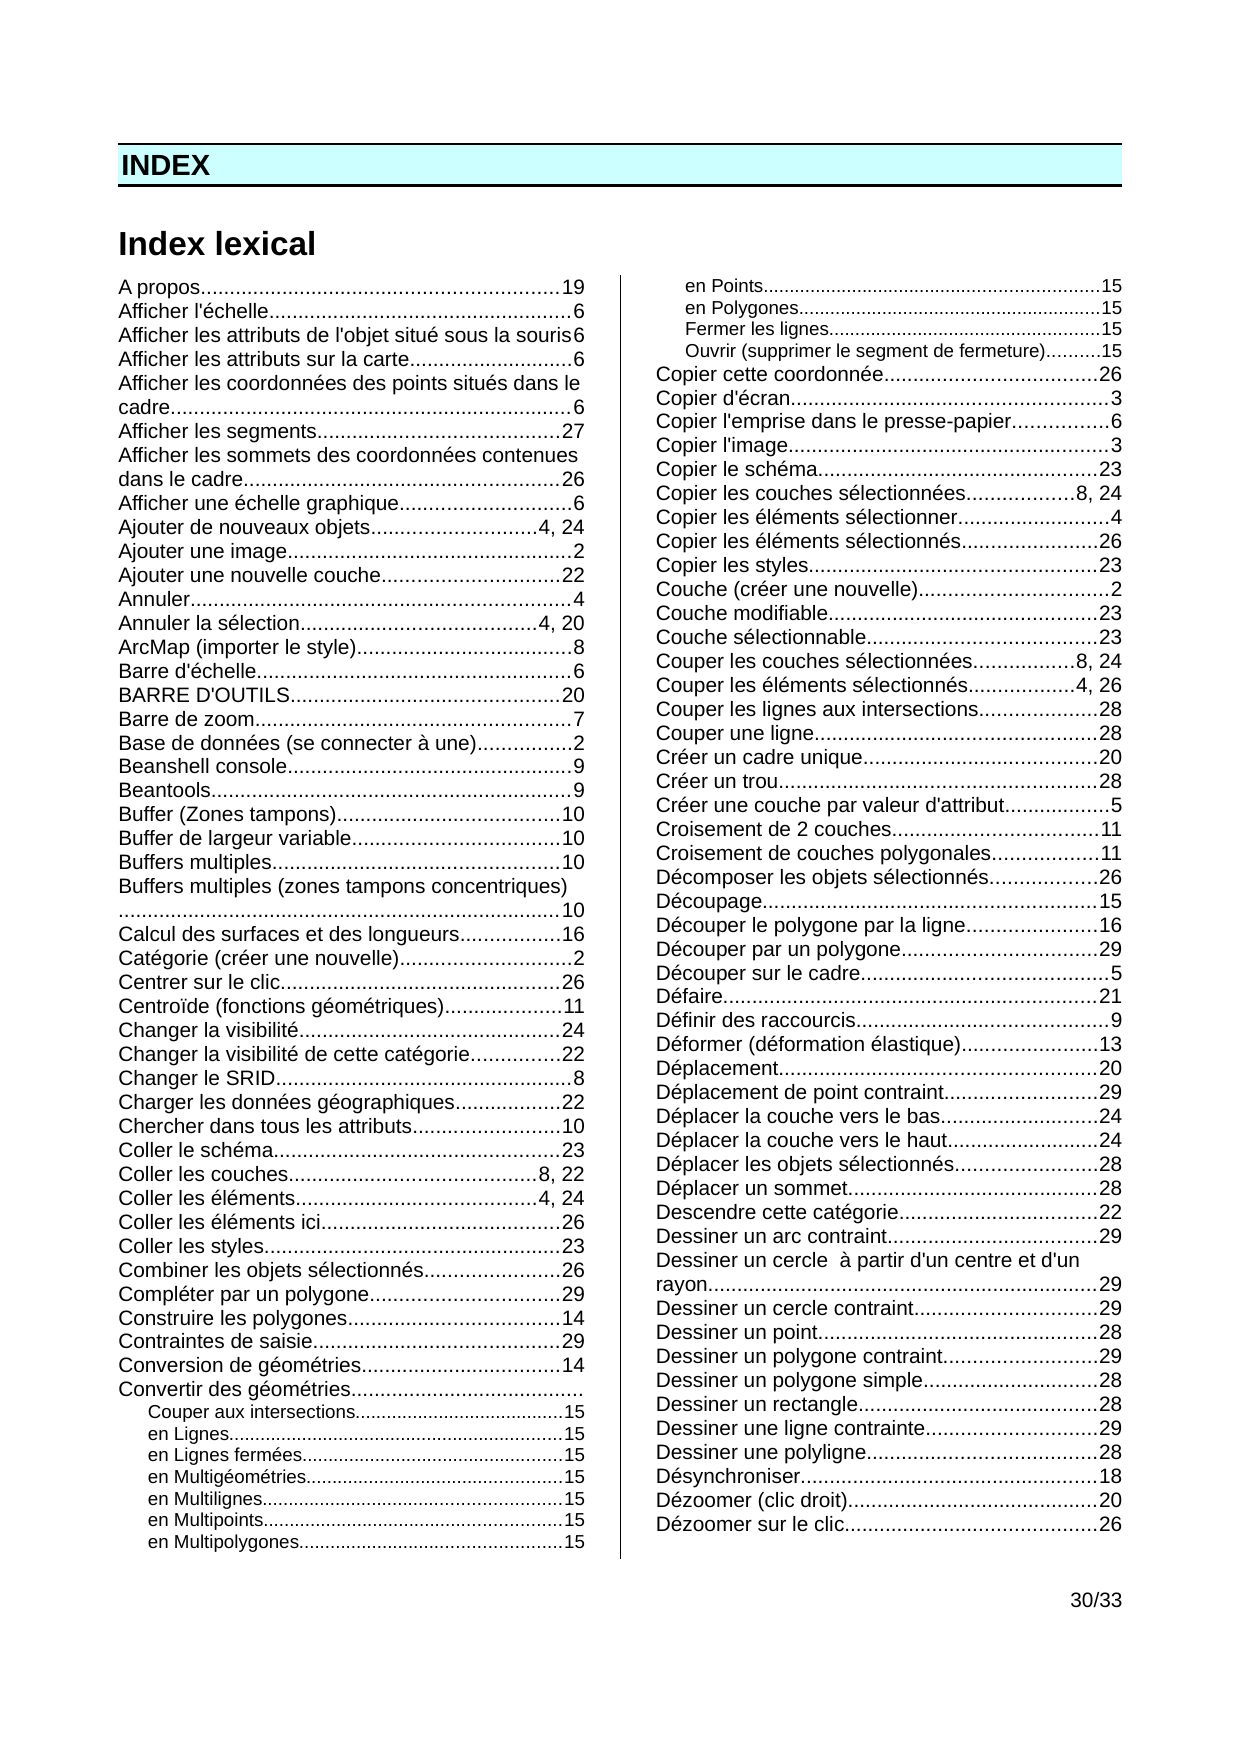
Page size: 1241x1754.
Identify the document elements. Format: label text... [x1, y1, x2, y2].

text Ouvrir (supprimer le segment de fermeture) 15 [685, 340, 1122, 361]
text Afficher les segments 27 [118, 419, 585, 443]
text en Points 15 [685, 275, 1122, 297]
text Découper le polygone par la ligne 16 [656, 912, 1122, 936]
text Dézoomer sur le clic 26 [656, 1511, 1122, 1535]
text Couper les éléments sélectionnés 4, 26 [656, 673, 1122, 697]
text Déplacement 20 [656, 1056, 1122, 1080]
text Charger les données géographiques 22 [118, 1090, 585, 1114]
text Défaire 21 [656, 984, 1122, 1008]
text Dessiner un polygone contraint 29 [656, 1344, 1122, 1368]
text Découper par un polygone 29 [656, 936, 1122, 960]
text Compléter par un polygone 29 [118, 1281, 585, 1305]
text Couper les lignes aux intersections 28 [656, 697, 1122, 721]
text Couper aux intersections 15 [148, 1401, 585, 1423]
text Afficher les attributs sur la carte 6 [118, 347, 585, 371]
text Coller les éléments 4, 24 [118, 1186, 585, 1209]
text Changer le SRID 8 [118, 1066, 585, 1090]
text Afficher les sommets des coordonnées contenues dans le cadre 26 [118, 443, 585, 491]
text Buffer de largeur variable 10 [118, 826, 585, 850]
text Couche modifiable 23 [656, 601, 1122, 625]
text Dessiner un rectangle 28 [656, 1392, 1122, 1416]
text Créer une couche par valeur d'attribut 5 [656, 793, 1122, 817]
text Dessiner une ligne contrainte 29 [656, 1416, 1122, 1439]
text Afficher les attributs de l'objet situé sous la souris 6 [118, 323, 585, 347]
text Buffer (Zones tampons) 10 [118, 802, 585, 826]
text Dessiner un cercle à partir d'un centre et d'un rayon 29 [656, 1248, 1122, 1296]
text Buffers multiples 10 [118, 850, 585, 874]
text Catégorie (créer une nouvelle) 2 [118, 946, 585, 970]
text Barre de zoom 7 [118, 706, 585, 730]
text Fermer les lignes 15 [685, 318, 1122, 340]
text Beantools 9 [118, 778, 585, 802]
text Contraintes de saisie 29 [118, 1329, 585, 1353]
text Centroïde (fonctions géométriques) 11 [118, 994, 585, 1018]
text Dessiner un arc contraint 29 [656, 1224, 1122, 1248]
text Croisement de 2 couches 11 [656, 817, 1122, 841]
text Chercher dans tous les attributs 10 [118, 1114, 585, 1138]
text Déplacer un sommet 28 [656, 1176, 1122, 1200]
text Ajouter une nouvelle couche 22 [118, 563, 585, 587]
text Copier les couches sélectionnées 8, 24 [656, 481, 1122, 505]
text Afficher une échelle graphique 6 [118, 491, 585, 515]
text Copier l'image 3 [656, 433, 1122, 457]
text Créer un cadre unique 20 [656, 745, 1122, 769]
text Croisement de couches polygonales 11 [656, 841, 1122, 864]
text BARRE D'OUTILS 20 [118, 682, 585, 706]
text Calcul des surfaces et des longueurs 16 [118, 922, 585, 946]
text Base de données (se connecter à une) 2 [118, 730, 585, 754]
text Annuler 4 [118, 587, 585, 611]
text Déplacement de point contraint 29 [656, 1080, 1122, 1104]
text Couper les couches sélectionnées 8, 24 [656, 649, 1122, 673]
text Convertir des géométries [118, 1377, 585, 1401]
text Copier le schéma 23 [656, 457, 1122, 481]
text Coller les éléments ici 26 [118, 1209, 585, 1233]
text Copier cette coordonnée 26 [656, 361, 1122, 385]
text en Lignes 15 [148, 1423, 585, 1444]
text en Multilignes 15 [148, 1487, 585, 1509]
text Coller les styles 23 [118, 1233, 585, 1257]
text Dézoomer (clic droit) 20 [656, 1487, 1122, 1511]
text Ajouter une image 2 [118, 539, 585, 563]
text Afficher les coordonnées des points situés dans le cadre 6 [118, 371, 585, 419]
text Déplacer la couche vers le bas 24 [656, 1104, 1122, 1128]
text en Multigéométries 15 [148, 1466, 585, 1487]
text Coller le schéma 23 [118, 1138, 585, 1162]
text en Polygones 15 [685, 297, 1122, 318]
text A propos 19 [118, 275, 585, 299]
text Barre d'échelle 6 [118, 658, 585, 682]
text Déplacer la couche vers le haut 24 [656, 1128, 1122, 1152]
text Copier les styles 23 [656, 553, 1122, 577]
text Construire les polygones 14 [118, 1305, 585, 1329]
text Déplacer les objets sélectionnés 28 [656, 1152, 1122, 1176]
text Changer la visibilité 24 [118, 1018, 585, 1042]
text Afficher l'échelle 6 [118, 299, 585, 323]
text Beanshell console 9 [118, 754, 585, 778]
text Changer la visibilité de cette catégorie 22 [118, 1042, 585, 1066]
text Couper une ligne 28 [656, 721, 1122, 745]
text Découper sur le cadre 5 [656, 960, 1122, 984]
text Déformer (déformation élastique) 13 [656, 1032, 1122, 1056]
text Copier les éléments sélectionnés 26 [656, 529, 1122, 553]
text Décomposer les objets sélectionnés 26 [656, 864, 1122, 888]
text en Multipolygones 15 [148, 1531, 585, 1552]
text Copier l'emprise dans le presse-papier 6 [656, 409, 1122, 433]
text Copier d'écran 3 [656, 385, 1122, 409]
text Définir des raccourcis 9 [656, 1008, 1122, 1032]
text Créer un trou 28 [656, 769, 1122, 793]
text Couche sélectionnable 23 [656, 625, 1122, 649]
text Dessiner un polygone simple 28 [656, 1368, 1122, 1392]
text Dessiner une polyligne 28 [656, 1439, 1122, 1463]
text Couche (créer une nouvelle) 2 [656, 577, 1122, 601]
text en Multipoints 15 [148, 1509, 585, 1531]
text Conversion de géométries 14 [118, 1353, 585, 1377]
text Dessiner un cercle contraint 29 [656, 1296, 1122, 1320]
text Buffers multiples (zones tampons concentriques) 10 [118, 874, 585, 922]
text Dessiner un point 28 [656, 1320, 1122, 1344]
text Coller les couches 8, 22 [118, 1162, 585, 1186]
text Descendre cette catégorie 22 [656, 1200, 1122, 1224]
text Découpage 15 [656, 888, 1122, 912]
subtitle Index lexical [118, 224, 1122, 263]
text Annuler la sélection 4, 20 [118, 611, 585, 634]
text ArcMap (importer le style) 8 [118, 634, 585, 658]
text Combiner les objets sélectionnés 26 [118, 1257, 585, 1281]
subtitle INDEX [118, 145, 1122, 184]
text Ajouter de nouveaux objets 4, 24 [118, 515, 585, 539]
text Désynchroniser 18 [656, 1463, 1122, 1487]
text Copier les éléments sélectionner 4 [656, 505, 1122, 529]
text Centrer sur le clic 26 [118, 970, 585, 994]
text en Lignes fermées 15 [148, 1444, 585, 1466]
